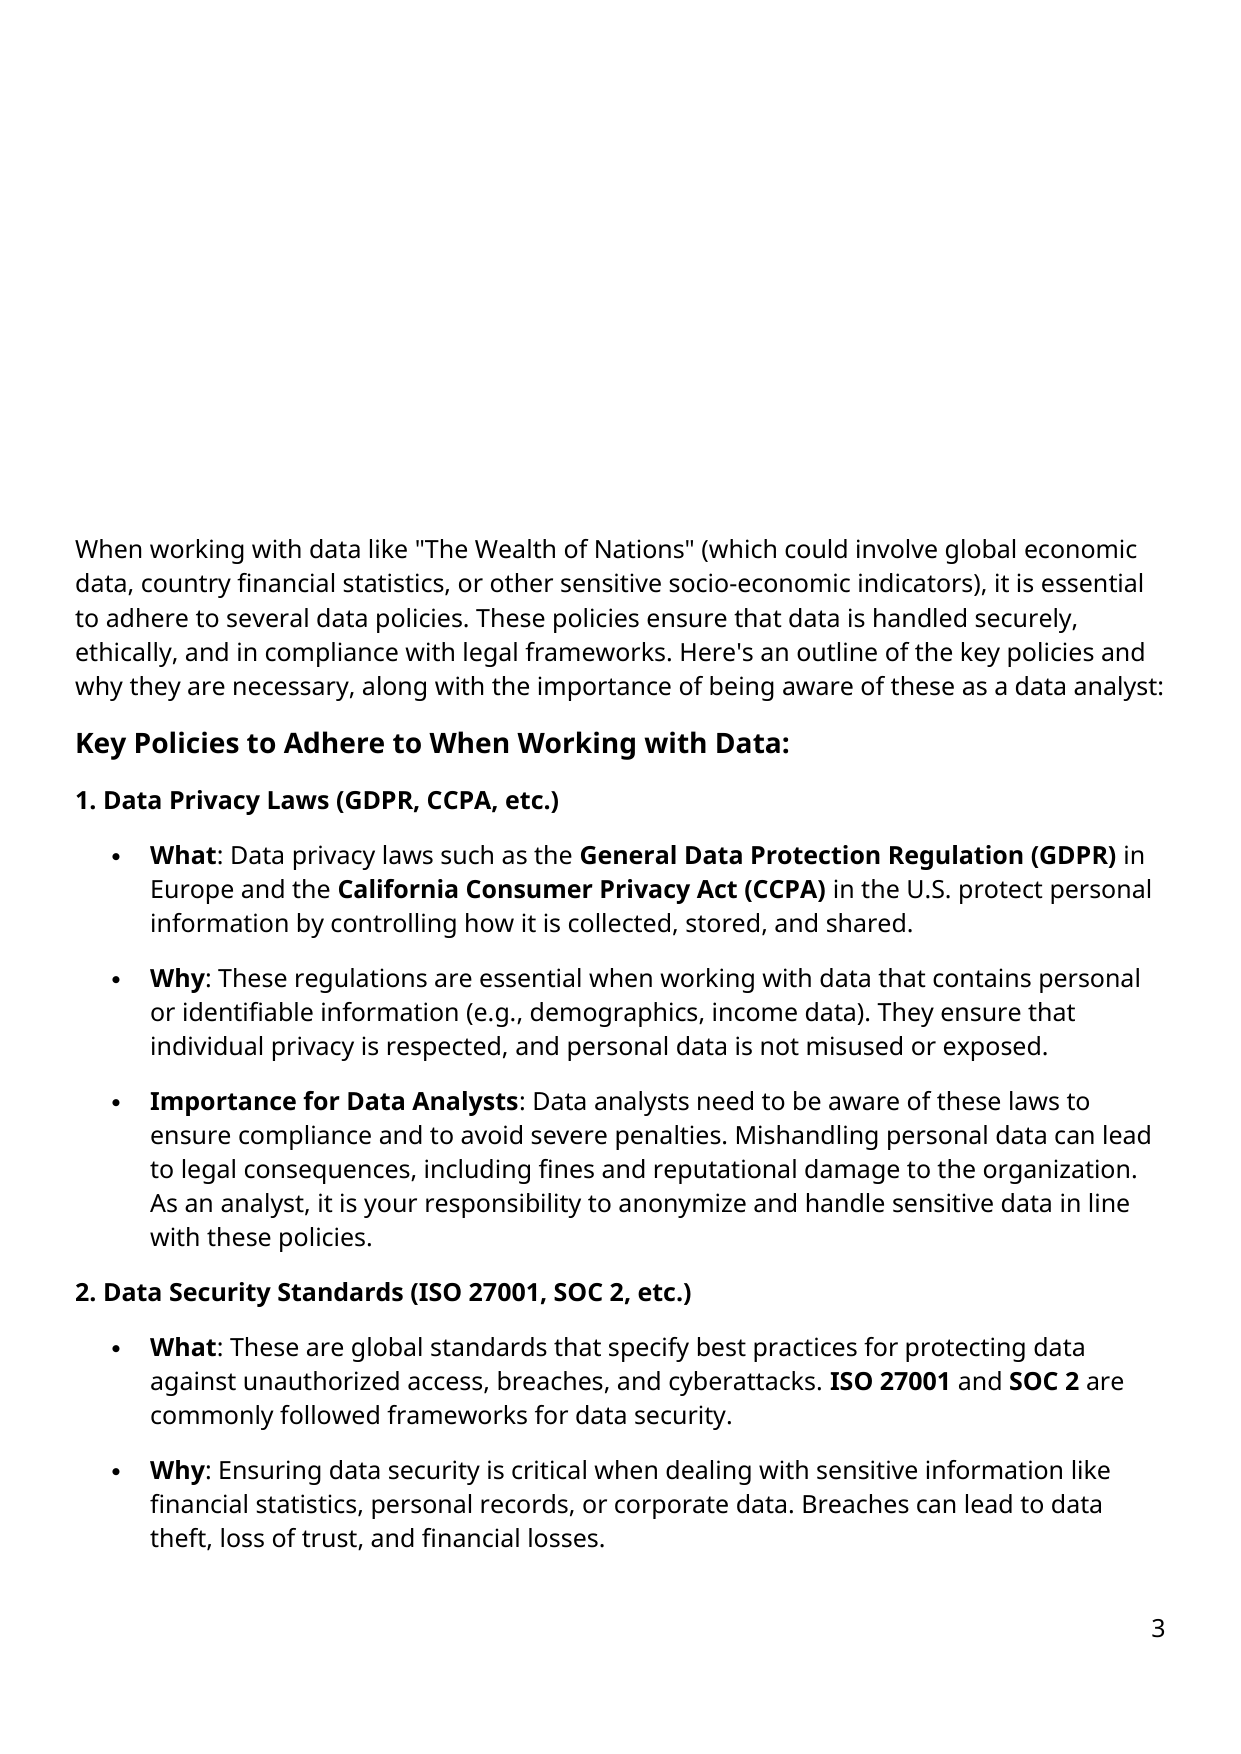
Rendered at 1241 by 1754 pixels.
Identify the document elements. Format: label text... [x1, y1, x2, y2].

subtitle 1. Data Privacy Laws (GDPR, CCPA, etc.) [75, 782, 1165, 816]
list Why: Ensuring data security is critical when dealing with sensitive information like financial statistics, personal records, or corporate data. Breaches can lead to data theft, loss of trust, and financial losses. [112, 1452, 1165, 1554]
list Why: These regulations are essential when working with data that contains personal or identifiable information (e.g., demographics, income data). They ensure that individual privacy is respected, and personal data is not misused or exposed. [112, 960, 1165, 1062]
subtitle Key Policies to Adhere to When Working with Data: [75, 723, 1165, 762]
list Importance for Data Analysts: Data analysts need to be aware of these laws to ensure compliance and to avoid severe penalties. Mishandling personal data can lead to legal consequences, including fines and reputational damage to the organization. As an analyst, it is your responsibility to anonymize and handle sensitive data in line with these policies. [112, 1083, 1165, 1254]
text When working with data like "The Wealth of Nations" (which could involve global economic data, country financial statistics, or other sensitive socio-economic indicators), it is essential to adhere to several data policies. These policies ensure that data is handled securely, ethically, and in compliance with legal frameworks. Here's an outline of the key policies and why they are necessary, along with the importance of being aware of these as a data analyst: [75, 532, 1165, 702]
list What: Data privacy laws such as the General Data Protection Regulation (GDPR) in Europe and the California Consumer Privacy Act (CCPA) in the U.S. protect personal information by controlling how it is collected, stored, and shared. [112, 837, 1165, 939]
list What: These are global standards that specify best practices for protecting data against unauthorized access, breaches, and cyberattacks. ISO 27001 and SOC 2 are commonly followed frameworks for data security. [112, 1329, 1165, 1432]
subtitle 2. Data Security Standards (ISO 27001, SOC 2, etc.) [75, 1274, 1165, 1308]
